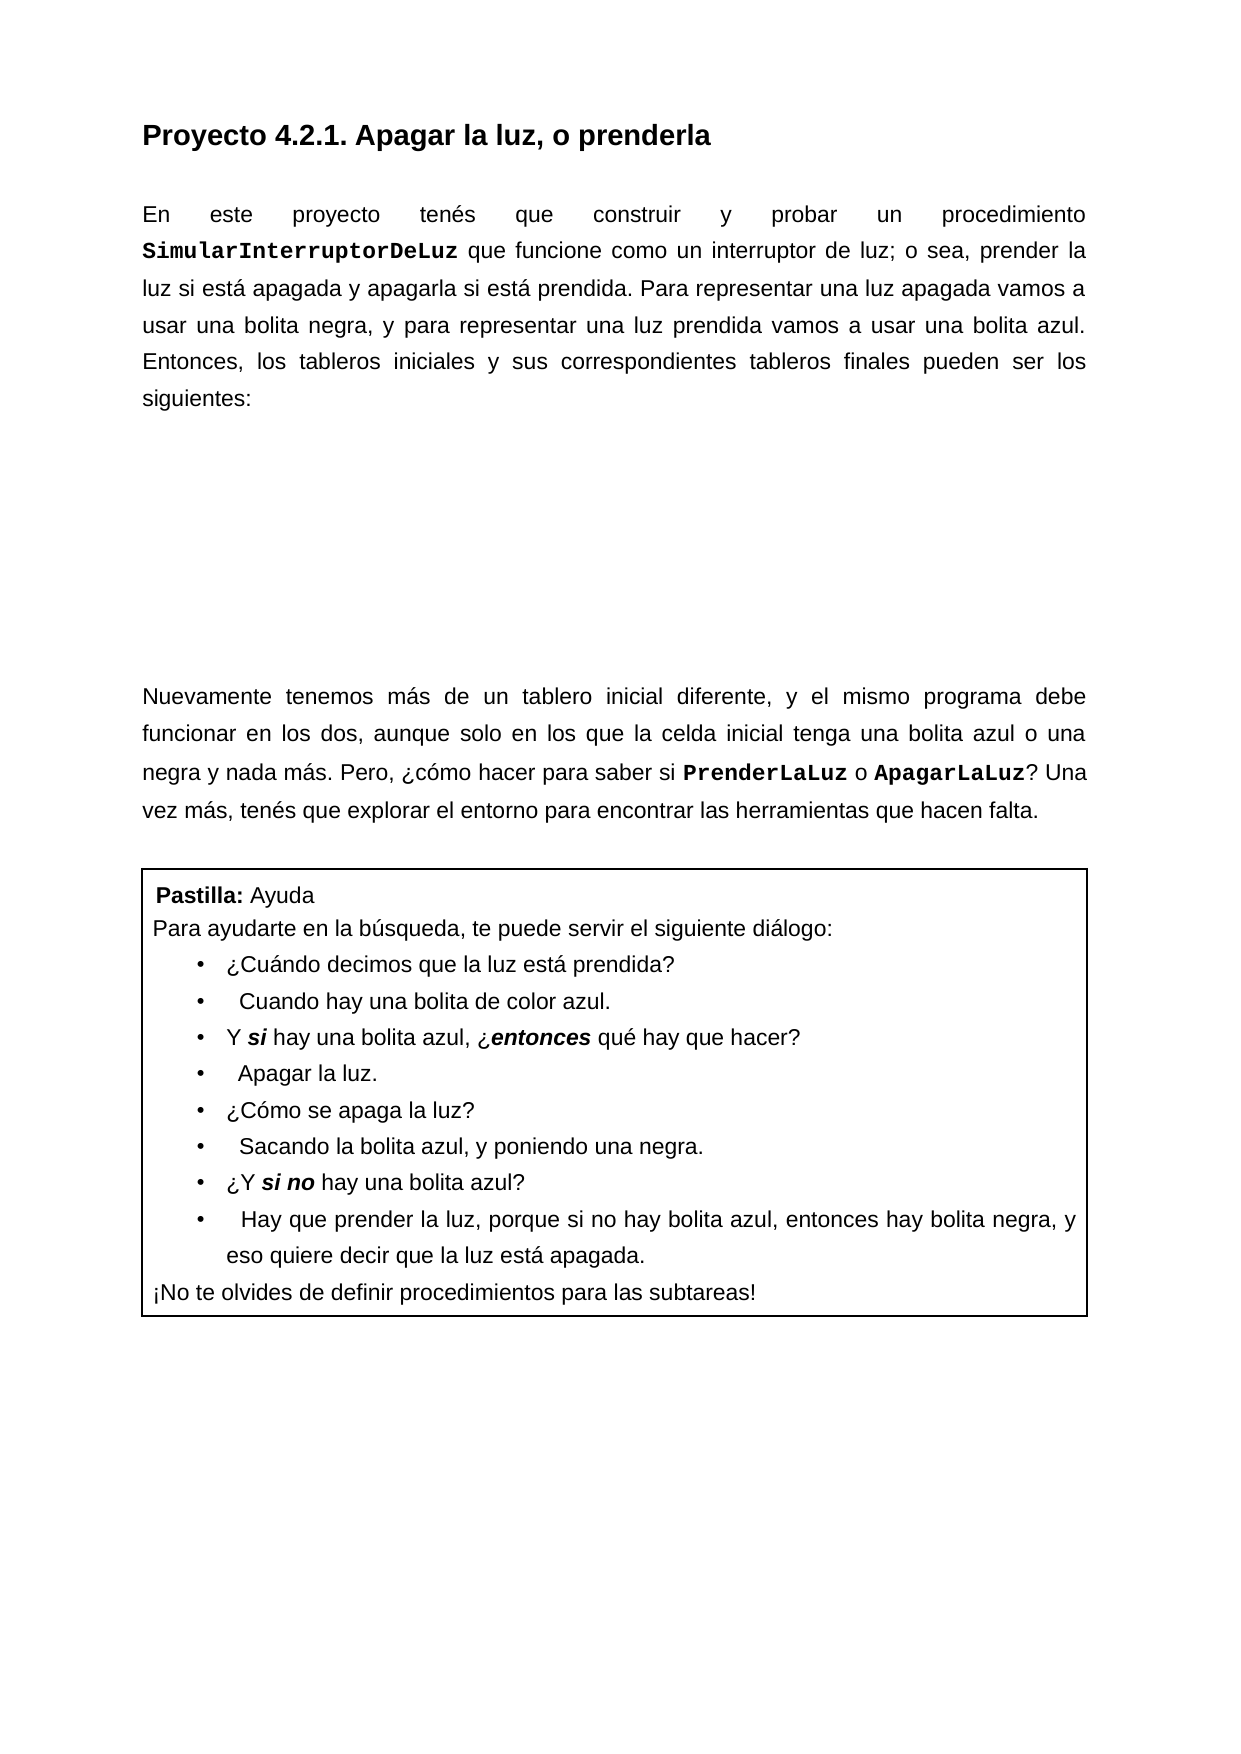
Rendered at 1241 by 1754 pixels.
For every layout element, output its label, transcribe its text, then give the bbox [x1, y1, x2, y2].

table_header Pastilla: Ayuda Para ayudarte en la búsqueda, te puede servir el siguiente diálogo: ¿Cuándo decimos que la luz está prendida? Cuando hay una bolita de color azul. Y si hay una bolita azul, ¿entonces qué hay que hacer? Apagar la luz. ¿Cómo se apaga la luz? Sacando la bolita azul, y poniendo una negra. ¿Y si no hay una bolita azul? Hay que prender la luz, porque si no hay bolita azul, entonces hay bolita negra, y eso quiere decir que la luz está apagada. ¡No te olvides de definir procedimientos para las subtareas! [143, 870, 1086, 1315]
text En este proyecto tenés que construir y probar un procedimiento SimularInterruptorDeLuz que funcione como un interruptor de luz; o sea, prender la luz si está apagada y apagarla si está prendida. Para representar una luz apagada vamos a usar una bolita negra, y para representar una luz prendida vamos a usar una bolita azul. Entonces, los tableros iniciales y sus correspondientes tableros finales pueden ser los siguientes: [142, 201, 1087, 411]
text Nuevamente tenemos más de un tablero inicial diferente, y el mismo programa debe funcionar en los dos, aunque solo en los que la celda inicial tenga una bolita azul o una negra y nada más. Pero, ¿cómo hacer para saber si PrenderLaLuz o ApagarLaLuz? Una vez más, tenés que explorar el entorno para encontrar las herramientas que hacen falta. [142, 683, 1087, 823]
text Proyecto 4.2.1. Apagar la luz, o prenderla [142, 118, 1087, 152]
